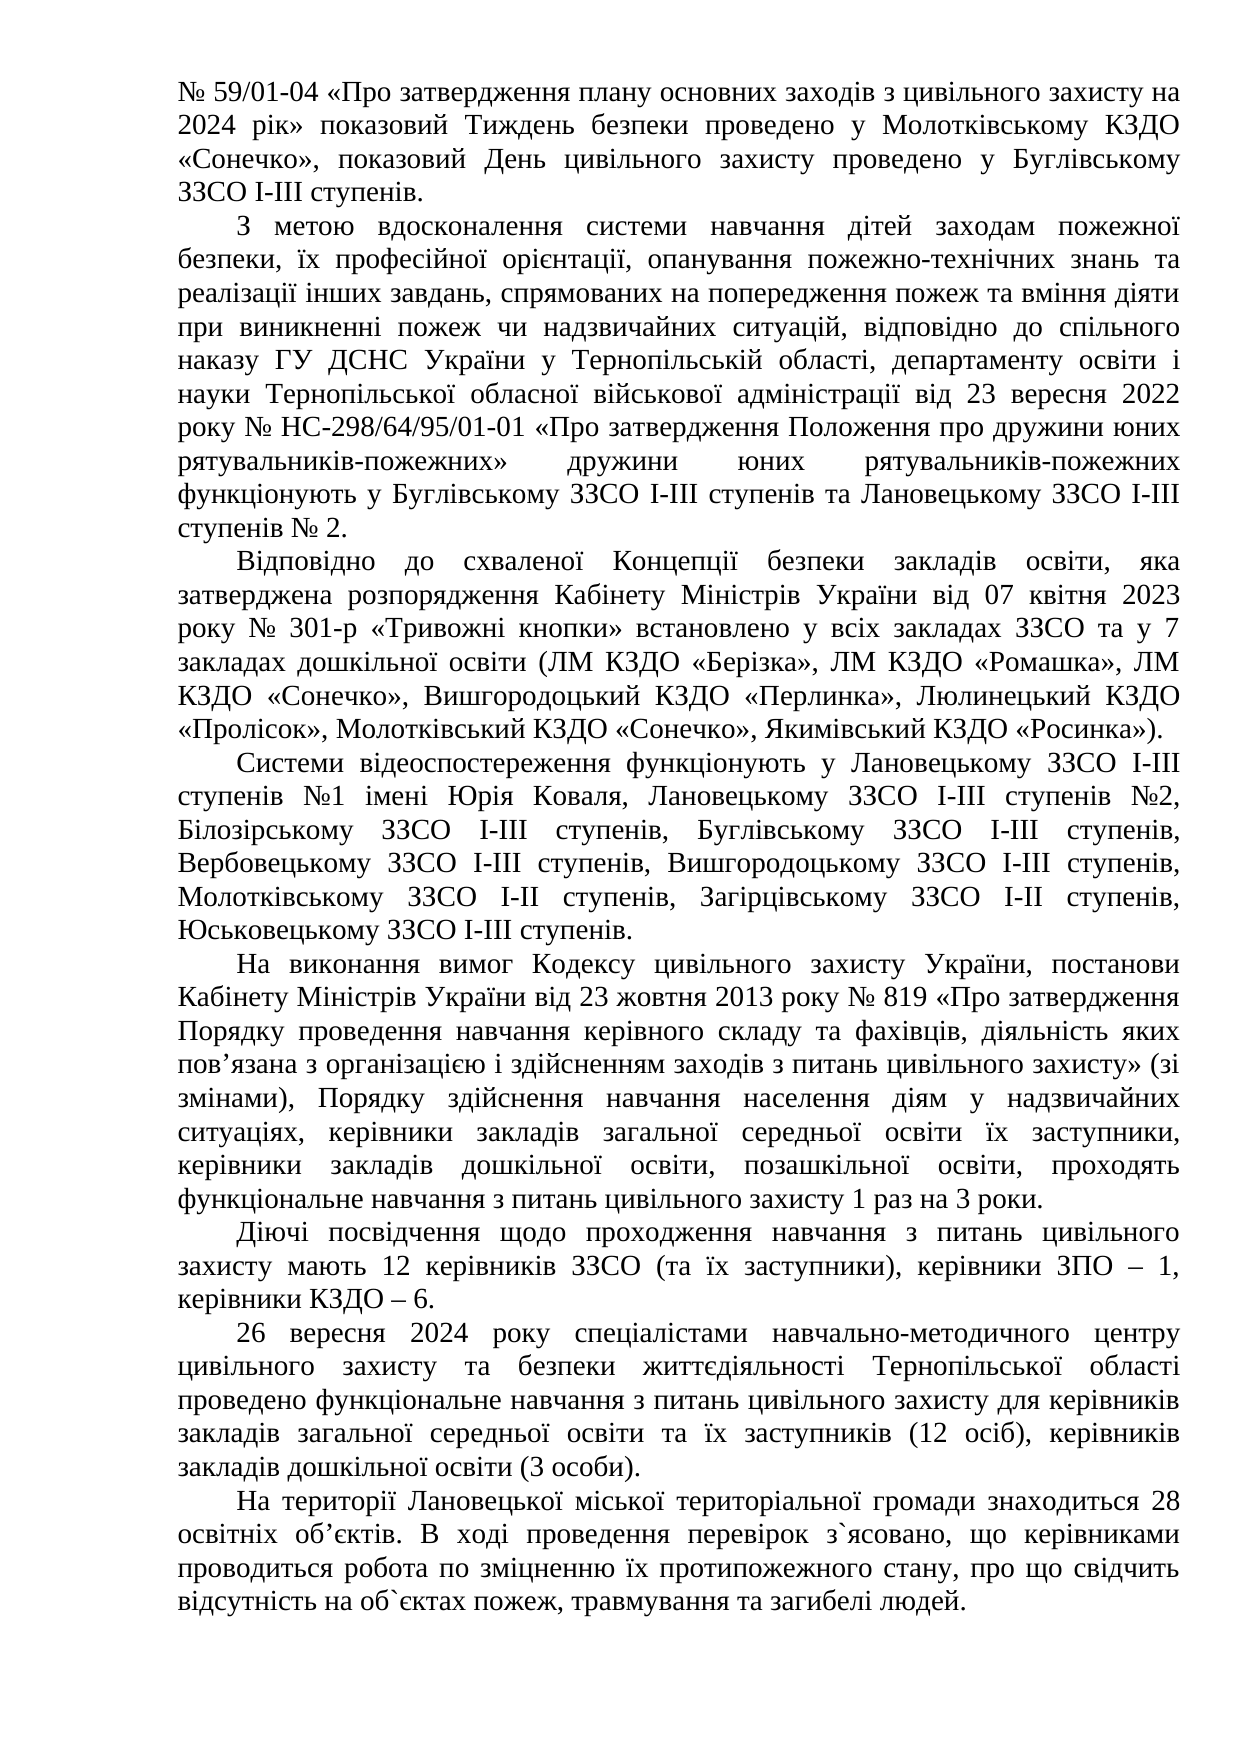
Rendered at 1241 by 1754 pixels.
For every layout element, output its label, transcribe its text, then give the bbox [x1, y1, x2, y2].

text Системи відеоспостереження функціонують у Лановецькому ЗЗСО І-ІІІ ступенів №1 імені Юрія Коваля, Лановецькому ЗЗСО І-ІІІ ступенів №2, Білозірському ЗЗСО І-ІІІ ступенів, Буглівському ЗЗСО І-ІІІ ступенів, Вербовецькому ЗЗСО І-ІІІ ступенів, Вишгородоцькому ЗЗСО І-ІІІ ступенів, Молотківському ЗЗСО І-ІІ ступенів, Загірцівському ЗЗСО І-ІІ ступенів, Юськовецькому ЗЗСО І-ІІІ ступенів. [177, 745, 1181, 946]
text Діючі посвідчення щодо проходження навчання з питань цивільного захисту мають 12 керівників ЗЗСО (та їх заступники), керівники ЗПО – 1, керівники КЗДО – 6. [177, 1214, 1181, 1315]
text На виконання вимог Кодексу цивільного захисту України, постанови Кабінету Міністрів України від 23 жовтня 2013 року № 819 «Про затвердження Порядку проведення навчання керівного складу та фахівців, діяльність яких пов’язана з організацією і здійсненням заходів з питань цивільного захисту» (зі змінами), Порядку здійснення навчання населення діям у надзвичайних ситуаціях, керівники закладів загальної середньої освіти їх заступники, керівники закладів дошкільної освіти, позашкільної освіти, проходять функціональне навчання з питань цивільного захисту 1 раз на 3 роки. [177, 946, 1181, 1214]
text № 59/01-04 «Про затвердження плану основних заходів з цивільного захисту на 2024 рік» показовий Тиждень безпеки проведено у Молотківському КЗДО «Сонечко», показовий День цивільного захисту проведено у Буглівському ЗЗСО І-ІІІ ступенів. [177, 74, 1181, 208]
text 26 вересня 2024 року спеціалістами навчально-методичного центру цивільного захисту та безпеки життєдіяльності Тернопільської області проведено функціональне навчання з питань цивільного захисту для керівників закладів загальної середньої освіти та їх заступників (12 осіб), керівників закладів дошкільної освіти (3 особи). [177, 1315, 1181, 1483]
text Відповідно до схваленої Концепції безпеки закладів освіти, яка затверджена розпорядження Кабінету Міністрів України від 07 квітня 2023 року № 301-р «Тривожні кнопки» встановлено у всіх закладах ЗЗСО та у 7 закладах дошкільної освіти (ЛМ КЗДО «Берізка», ЛМ КЗДО «Ромашка», ЛМ КЗДО «Сонечко», Вишгородоцький КЗДО «Перлинка», Люлинецький КЗДО «Пролісок», Молотківський КЗДО «Сонечко», Якимівський КЗДО «Росинка»). [177, 543, 1181, 745]
text На території Лановецької міської територіальної громади знаходиться 28 освітніх об’єктів. В ході проведення перевірок з`ясовано, що керівниками проводиться робота по зміцненню їх протипожежного стану, про що свідчить відсутність на об`єктах пожеж, травмування та загибелі людей. [177, 1483, 1181, 1617]
text З метою вдосконалення системи навчання дітей заходам пожежної безпеки, їх професійної орієнтації, опанування пожежно-технічних знань та реалізації інших завдань, спрямованих на попередження пожеж та вміння діяти при виникненні пожеж чи надзвичайних ситуацій, відповідно до спільного наказу ГУ ДСНС України у Тернопільській області, департаменту освіти і науки Тернопільської обласної військової адміністрації від 23 вересня 2022 року № НС-298/64/95/01-01 «Про затвердження Положення про дружини юних рятувальників-пожежних» дружини юних рятувальників-пожежних функціонують у Буглівському ЗЗСО І-ІІІ ступенів та Лановецькому ЗЗСО І-ІІІ ступенів № 2. [177, 208, 1181, 543]
